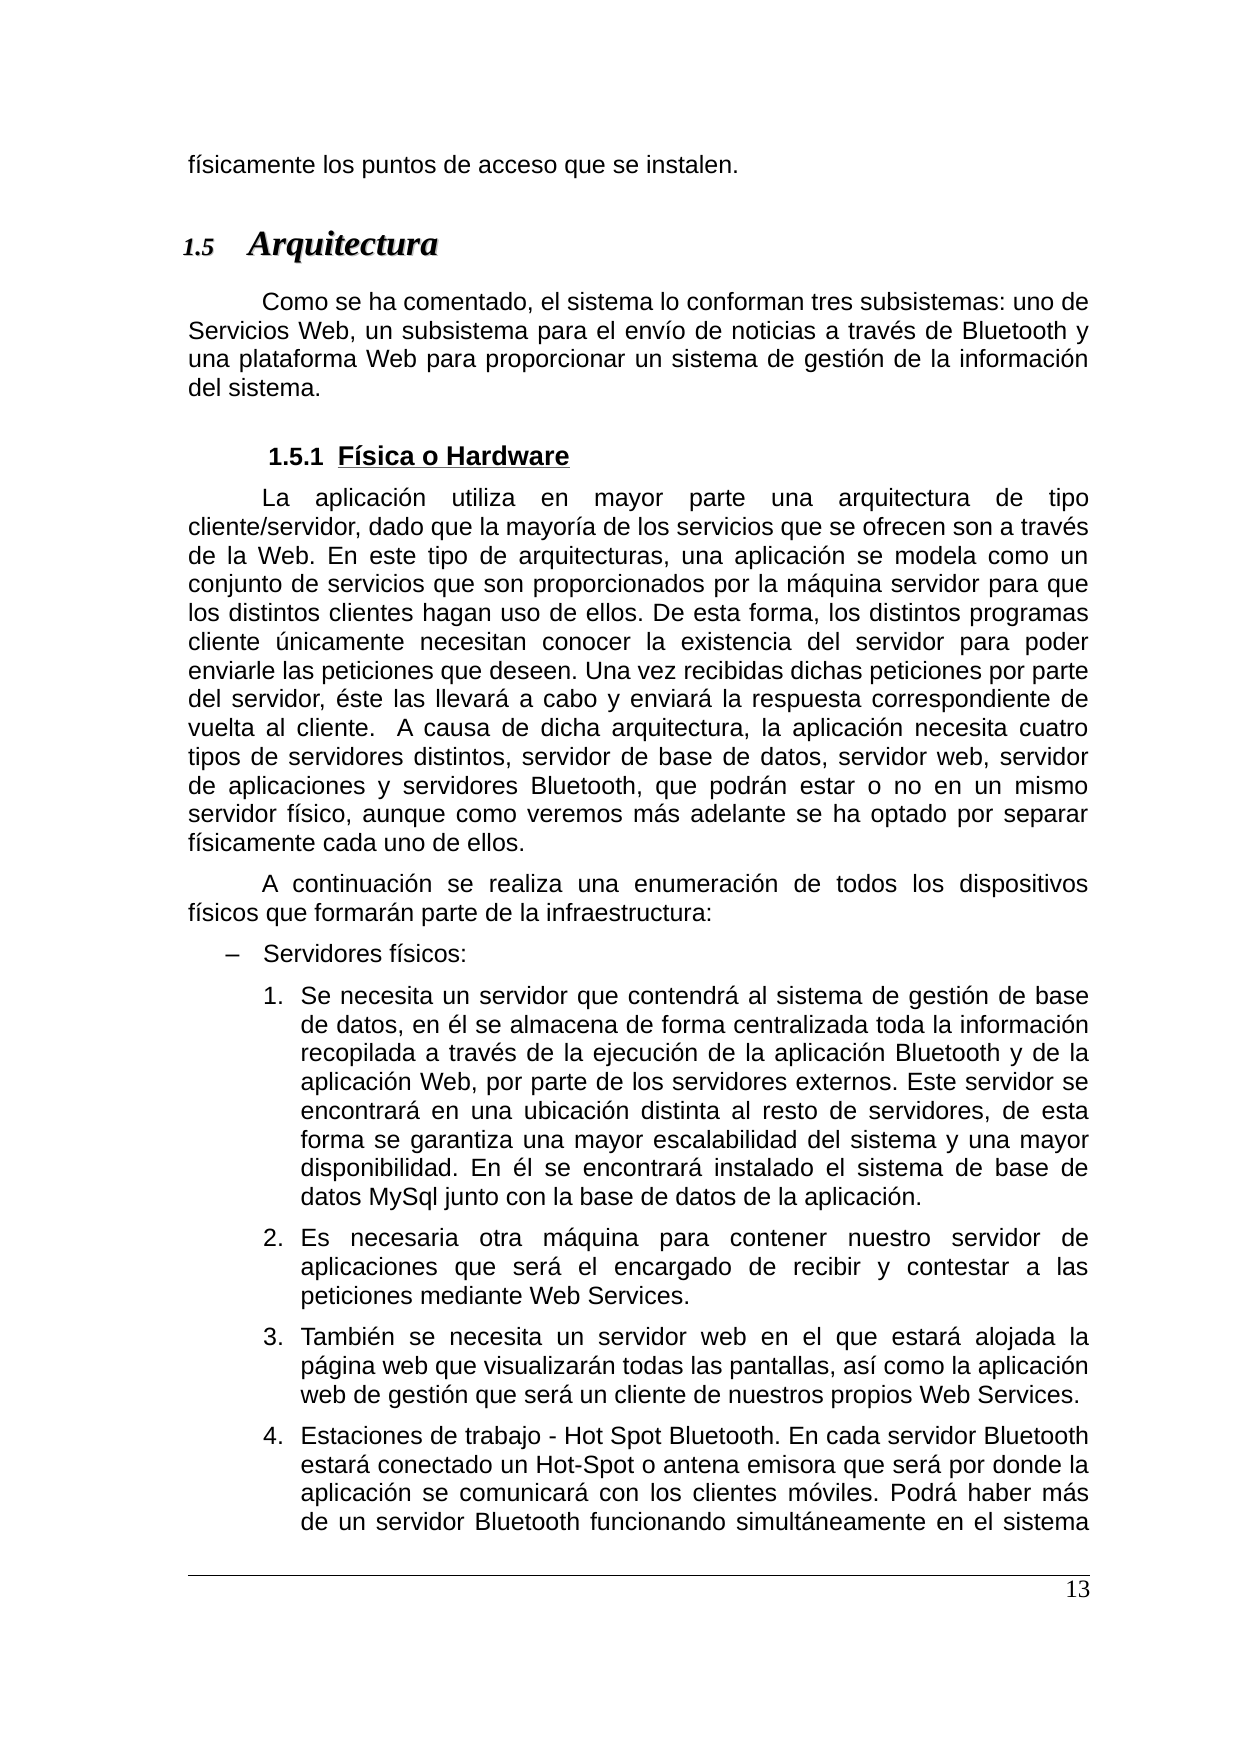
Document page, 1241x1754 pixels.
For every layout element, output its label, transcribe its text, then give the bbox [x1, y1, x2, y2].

subtitle Arquitectura [176, 222, 1090, 263]
list Es necesaria otra máquina para contener nuestro servidor de aplicaciones que será el encargado de recibir y contestar a las peticiones mediante Web Services. [263, 1223, 1090, 1309]
list Estaciones de trabajo - Hot Spot Bluetooth. En cada servidor Bluetooth estará conectado un Hot-Spot o antena emisora que será por donde la aplicación se comunicará con los clientes móviles. Podrá haber más de un servidor Bluetooth funcionando simultáneamente en el sistema [263, 1421, 1090, 1536]
text Como se ha comentado, el sistema lo conforman tres subsistemas: uno de Servicios Web, un subsistema para el envío de noticias a través de Bluetooth y una plataforma Web para proporcionar un sistema de gestión de la información del sistema. [188, 287, 1090, 402]
text A continuación se realiza una enumeración de todos los dispositivos físicos que formarán parte de la infraestructura: [188, 869, 1090, 927]
list También se necesita un servidor web en el que estará alojada la página web que visualizarán todas las pantallas, así como la aplicación web de gestión que será un cliente de nuestros propios Web Services. [263, 1322, 1090, 1408]
text físicamente los puntos de acceso que se instalen. [188, 150, 1090, 179]
list Se necesita un servidor que contendrá al sistema de gestión de base de datos, en él se almacena de forma centralizada toda la información recopilada a través de la ejecución de la aplicación Bluetooth y de la aplicación Web, por parte de los servidores externos. Este servidor se encontrará en una ubicación distinta al resto de servidores, de esta forma se garantiza una mayor escalabilidad del sistema y una mayor disponibilidad. En él se encontrará instalado el sistema de base de datos MySql junto con la base de datos de la aplicación. [263, 981, 1090, 1211]
subtitle Física o Hardware [261, 439, 1090, 471]
text La aplicación utiliza en mayor parte una arquitectura de tipo cliente/servidor, dado que la mayoría de los servicios que se ofrecen son a través de la Web. En este tipo de arquitecturas, una aplicación se modela como un conjunto de servicios que son proporcionados por la máquina servidor para que los distintos clientes hagan uso de ellos. De esta forma, los distintos programas cliente únicamente necesitan conocer la existencia del servidor para poder enviarle las peticiones que deseen. Una vez recibidas dichas peticiones por parte del servidor, éste las llevará a cabo y enviará la respuesta correspondiente de vuelta al cliente. A causa de dicha arquitectura, la aplicación necesita cuatro tipos de servidores distintos, servidor de base de datos, servidor web, servidor de aplicaciones y servidores Bluetooth, que podrán estar o no en un mismo servidor físico, aunque como veremos más adelante se ha optado por separar físicamente cada uno de ellos. [188, 483, 1090, 857]
list Servidores físicos: [225, 939, 1090, 968]
